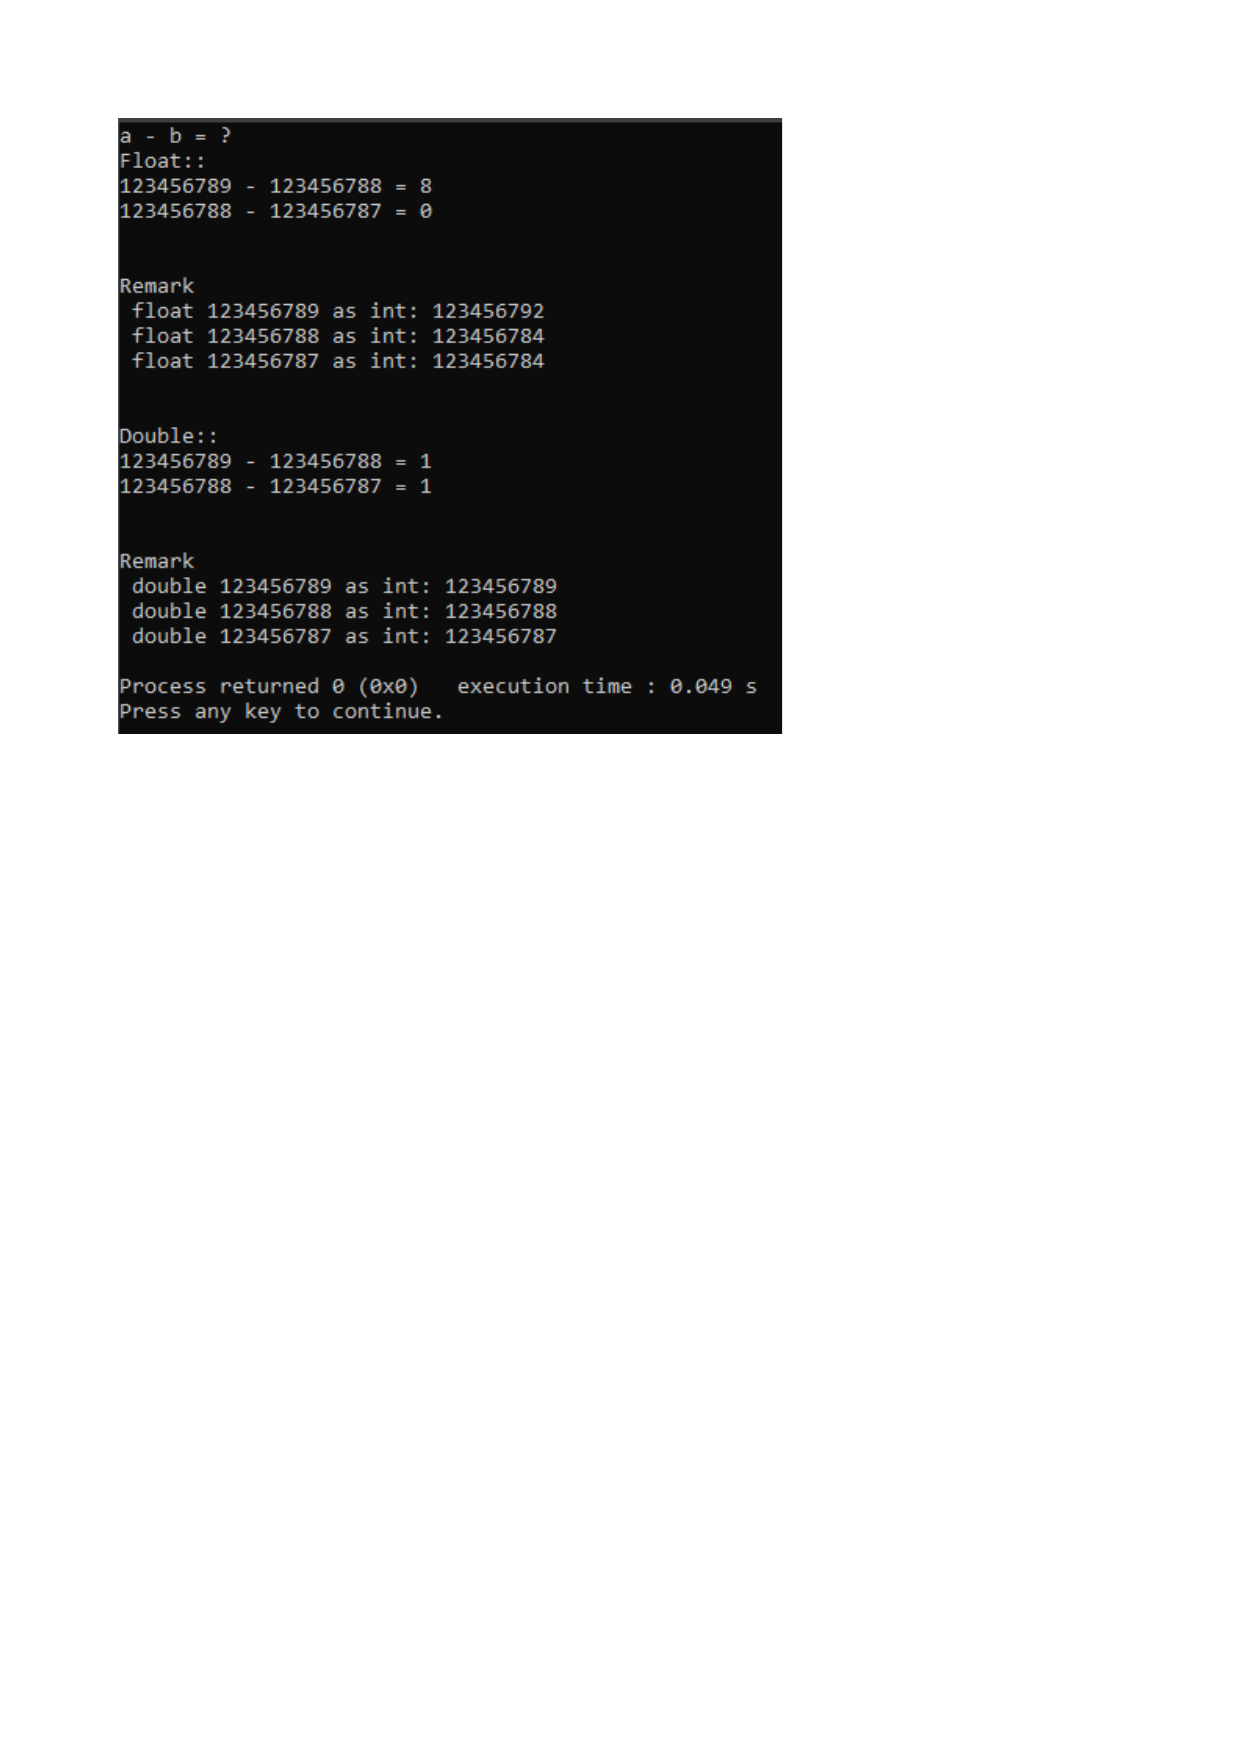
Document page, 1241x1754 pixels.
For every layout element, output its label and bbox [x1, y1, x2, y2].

picture [118, 118, 783, 734]
